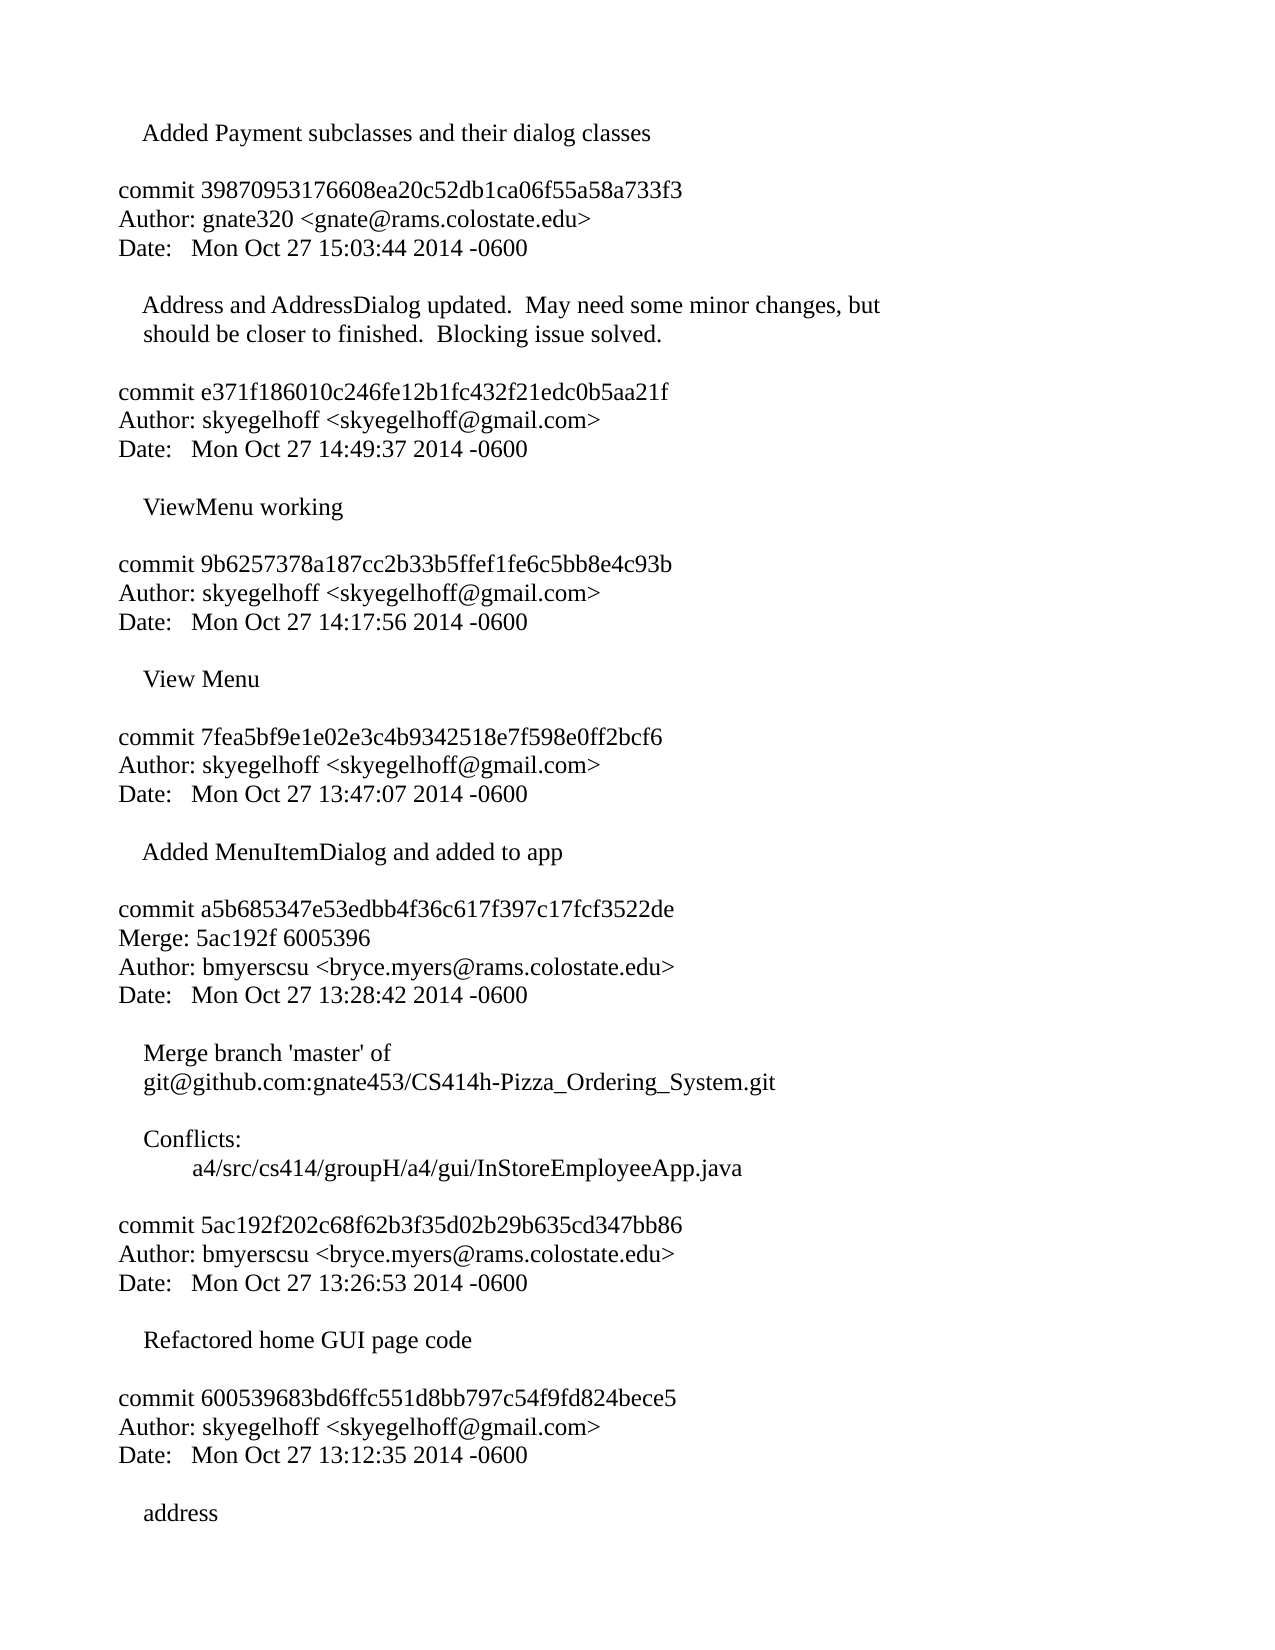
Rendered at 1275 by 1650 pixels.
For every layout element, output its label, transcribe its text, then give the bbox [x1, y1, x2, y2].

text Author: bmyerscsu <bryce.myers@rams.colostate.edu> [118, 1239, 1157, 1268]
text address [118, 1498, 1157, 1527]
text commit 600539683bd6ffc551d8bb797c54f9fd824bece5 [118, 1383, 1157, 1412]
text commit 5ac192f202c68f62b3f35d02b29b635cd347bb86 [118, 1211, 1157, 1239]
text a4/src/cs414/groupH/a4/gui/InStoreEmployeeApp.java [118, 1153, 1157, 1182]
text Date: Mon Oct 27 13:12:35 2014 -0600 [118, 1441, 1157, 1469]
text git@github.com:gnate453/CS414h-Pizza_Ordering_System.git [118, 1067, 1157, 1096]
text Address and AddressDialog updated. May need some minor changes, but [118, 291, 1157, 319]
text commit 9b6257378a187cc2b33b5ffef1fe6c5bb8e4c93b [118, 549, 1157, 578]
text commit e371f186010c246fe12b1fc432f21edc0b5aa21f [118, 377, 1157, 406]
text Author: bmyerscsu <bryce.myers@rams.colostate.edu> [118, 952, 1157, 981]
text Merge: 5ac192f 6005396 [118, 923, 1157, 952]
text Author: skyegelhoff <skyegelhoff@gmail.com> [118, 406, 1157, 434]
text commit 39870953176608ea20c52db1ca06f55a58a733f3 [118, 176, 1157, 204]
text Author: gnate320 <gnate@rams.colostate.edu> [118, 204, 1157, 233]
text Added Payment subclasses and their dialog classes [118, 118, 1157, 147]
text commit a5b685347e53edbb4f36c617f397c17fcf3522de [118, 894, 1157, 923]
text commit 7fea5bf9e1e02e3c4b9342518e7f598e0ff2bcf6 [118, 722, 1157, 751]
text Date: Mon Oct 27 14:17:56 2014 -0600 [118, 607, 1157, 636]
text Author: skyegelhoff <skyegelhoff@gmail.com> [118, 751, 1157, 779]
text Refactored home GUI page code [118, 1326, 1157, 1354]
text should be closer to finished. Blocking issue solved. [118, 319, 1157, 348]
text Author: skyegelhoff <skyegelhoff@gmail.com> [118, 578, 1157, 607]
text Merge branch 'master' of [118, 1038, 1157, 1067]
text Conflicts: [118, 1124, 1157, 1153]
text View Menu [118, 664, 1157, 693]
text Date: Mon Oct 27 14:49:37 2014 -0600 [118, 434, 1157, 463]
text Added MenuItemDialog and added to app [118, 837, 1157, 866]
text Date: Mon Oct 27 13:47:07 2014 -0600 [118, 779, 1157, 808]
text Author: skyegelhoff <skyegelhoff@gmail.com> [118, 1412, 1157, 1441]
text ViewMenu working [118, 492, 1157, 521]
text Date: Mon Oct 27 15:03:44 2014 -0600 [118, 233, 1157, 262]
text Date: Mon Oct 27 13:28:42 2014 -0600 [118, 981, 1157, 1009]
text Date: Mon Oct 27 13:26:53 2014 -0600 [118, 1268, 1157, 1297]
